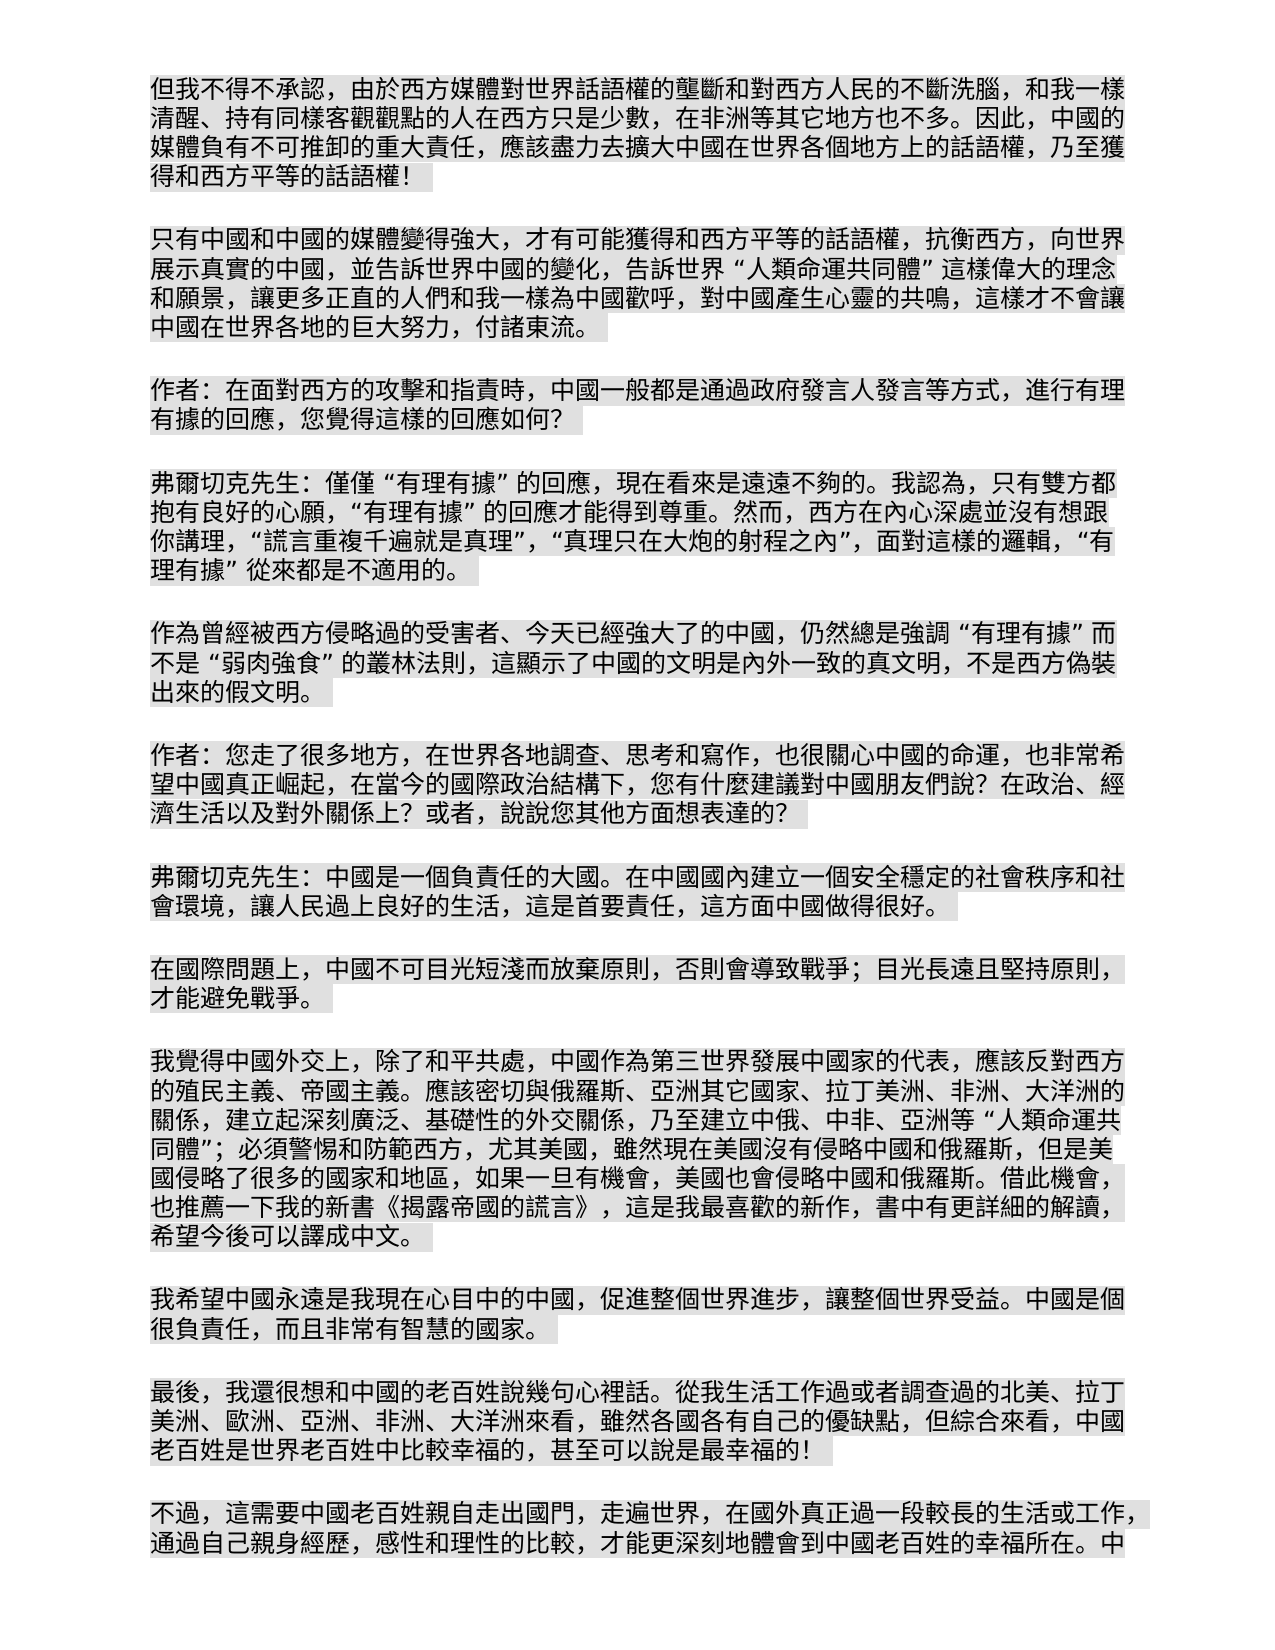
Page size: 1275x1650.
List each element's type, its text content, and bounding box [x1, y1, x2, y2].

text 阿遠轉貼的底下這文章，我看了好幾遍，很感動，打算把它貼到首頁，最好是可以列為學校基本教材。 其實何止感動，講起這個，真是百感交集，未語淚先流。為什麼呢？因為，作者所講的只是一些最簡單明顯的基本事實，但是，世上能夠認識這樣一些普通常識的人卻如此稀少，宛如鳳毛麟角；絕大部份人完完全全顛倒了最基本的是非善惡，把一個人類歷史上最偉大、對人類的和平、幸福與發展及種種精神文明與深刻道德理念做出最大貢獻的中國給當成惡魔，對他百般打擊與傷害，卻反而擁抱一個人類歷史上最為血腥殘暴邪惡野蠻殺害數千萬人幾乎毫無人性的美國，甚至去當他的狗。 究竟要等到什麼時候，基本是非善惡才能獲得它們應有的評價？我常為此感到痛苦不已。要不是對於未來依舊還懷抱著希望，我真的很不想活在這樣一個完全顛倒是非善惡的世界中。 我平常不跟人談政治，因為沒啥好談；萬一被迫談起，總覺得很無言，很想乾脆咬舌自盡算了。為什麼呢？因為，一個人如果連這樣的基本認識都沒有，我不知道還能跟他談什麼？談論任何一種事情或知識，你總得先具備最基本的相關常識或基礎知識，否則無法談，只能教，就像教三歲小孩識字那樣，一點一滴、一個字一個字慢慢教。 有句庸俗句型說道：「我以XXX為榮」，我生平沒有什麼感到光榮之事，但我確實以身為中國人為榮；並非因為他的強大，而是因為他的美麗與良善。一如Andre Vltchek 的願望，我希望中國永遠是我現在心目中的中國，促進整個世界的福祉。 陳真 2020. 05. 07. ================= 美作家安德列·弗爾切克：中國應讀懂西方強盜邏輯 必須自強鬥爭 原題：當今國際政治結構下的大國博弈——對話安德列•弗爾切克先生 作者：張玉城(北京航空航太大學 人文社會科學學院) 2015年10月23日 出處：https://reurl.cc/1xb6V8 編者按：中國經常受到西方的指責，但也有一些西方的知識份子，他們對中國卻予以高度的讚揚和支援。知名的美國作家、國際社會活動家、時政評論家、電影製作人和戰地記者，安德列•弗爾切克 (Andre Vltchek)先生便是其中的一位。弗爾切克先生經常為《新聞週刊》、《亞洲時報》等撰寫文章，多次到訪中國，並接受新華社、人民網等專訪。 二戰結束後，冷戰開始，美蘇爭霸。1991年末，蘇聯解體，美國獨霸。如今，發展中國家中，中國已日漸崛起，金磚四國發展勢頭良好，大國博弈風起雲湧，當今國際政治結構正在發生深刻而迅速的變化。中美之間，崛起大國和守成大國之間的博弈正成為其中一個最大看點。其它國家也正在選擇和適應這一巨大變化。 2015年10月23號，本文作者北京航空航太大學人文社會科學學院張玉城博士，與弗爾切克先生在北航唯實國際文化交流中心，就“當今國際政治結構下的大國博弈” 展開對話，並予以編譯整理、總結和評論。 作者：您好，您認為當今國際政治是什麼結構？ 弗爾切克先生：很簡單，這是一個西方國家，也就是北美白人、歐洲白人等的國家，美國等西方霸權主義國家統治下的世界，其餘的都是被統治的。在西方眼裡，整個世界都是西方的乳酪，其他人都低歐美白人一等，需要被其統治。在這種單極霸權的世界中，中國其實是一種平衡力量，沒有中國，局面可能會更糟，而且會變得越來越糟。 作者：您認為形成這種結構的主要原因是什麼？ 弗爾切克先生：主要原因是美國等西方國家的霸權統治，以及它們的侵略和咄咄逼人。美國和歐洲實質上是一丘之貉。例如，此次以敘利亞為主的中東難民危機，它們都是始作俑者。 對企圖掙脫西方霸權統治的國家，西方都是不遺餘力地刁難和制裁。古巴、委內瑞拉、玻利維亞、利比亞、敘利亞、東南亞諸國等很多國家，想獨立自主有尊嚴地發展，也付出了很大努力進行抗爭，但它們都太小，實力不夠；而巴西等南美國家觀望；俄羅斯好像也沒有決定，而且其本身也被歐美霸權制裁著，戰火也經常燒到了其周邊。 只有中國，已從二戰前非常落後的舊中國，發展成為現代化強大的新中國、世界第二大經濟體。中國不僅人口眾多，而且科技文化等素質越來越高，還具有靈活的體制和巨大的發展潛力，已經成為國際政治經濟結構中的重要力量。 此外，更令人敬佩的是，中國外交奉行獨立自主、和平共處的政策，維護世界和平，宣導共同繁榮，而不是像西方列強一樣侵略成性。因此，中國，是一種平衡力量，是世界上惟一有能力，可以平衡和抗衡西方霸權的國家。同時，也是惟一的可能和希望。這也是西方拋出 “中國威脅論” 的原因之一。 作者：您覺得解決的方案是什麼？ 弗爾切克先生：我並不主張衝突，但也不應該放棄鬥爭。我認為中國一定要讀懂西方的強盜邏輯，才會清楚地知道，自強和鬥爭才是解決方案，與西方大國博弈時的態度才會堅定。 作者：那麼，您認為西方的強盜邏輯是什麼呢？ 弗爾切克先生：西方本身信奉叢林法則，弱肉強食。它們一直迷戀軍事武力。“謊言重複千遍就是真理”，“真理只在大炮的射程之內”，“勝者擁有一切”，這些都是西方強盜邏輯的體現。幾百年來，西方侵略了多少國家和地區，二戰之前的世界勢力分佈地圖展示得清清楚楚，基本上達到了絕對控制和奴役整個世界的程度。今天，我們不僅面臨著西方政治經濟軍事的控制，而且還有西方意識形態、精神和文化的控制，這與二戰前的形勢也基本相同。 西方認為其他種族比其低一等，把整個世界都當成西方狩獵的獵場。利比亞等其它國家和地區的妥協和退讓，迎來的是西方變本加厲的侵略。 總之，西方信奉叢林法則，西方打敗你就弱肉強食，打不敗你才和你談判，如果被你打敗，它們也會投降雌伏。面對西方的叢林法則，其它國家和地區沒有選擇，想要獨立自主，不能落後只能強大，只能鬥爭並戰勝西方。 作者：我們應該怎樣讀懂西方的強盜邏輯？ 弗爾切克先生：我認為，首先，必須清楚西方的文化和心理。西方的強盜邏輯不是從來就有的，近代以前也曾被大肆殺戮和長期奴役過。只是近代的強盛，才使西方在文化和心理上產生了白人群體性的優越感，覺得其他種族都低其一等。現在西方從心裡就看不起其他人，不會從心裡面真心地想跟其他人講道理，陰謀詭計卻是層出不窮。即使你有理有據也不會使其停止侵略。調停、和解等通常被其認為是好欺負，西方反而會更加變本加厲而不是友好相處。偶爾表面上的講道理，也是一種權宜之計，只是為了迷惑或欺騙。 其次，不要僅僅聽西方是怎麼說的，一定要看清楚西方是怎麼做的。西方總是講 “民主、自由、平等、人權” 等，但卻幹著奴役其它國家和地區的事。過去幾個世紀中，西方惟一感興趣的就是如何通過陰謀詭計乃至戰爭，把全球其它國家和地區都變成西方的殖民地和半殖民地。例如販運黑奴、幾乎滅絕北美印第安人等，不擇手段地、瘋狂地侵略，瘋狂地掠奪全球財富和資源。 即使讀懂了西方的強盜邏輯，我還要特別指出，中國、俄羅斯兩個大國也要深刻反省。大國要獨立自主，就必須自尊自強，具有大國精神。面對西方的強盜霸權，中國被西方軍事禁運，俄羅斯被西方軍事和經濟制裁。中國和俄羅斯應該要團結起來，也要聯合其它被壓迫的國家和地區，共同與西方霸權強盜積極鬥爭。只要發奮圖強，先進且強大起來，自然會讓西方的制裁自動失效，甚至必要時還可以反制裁西方，乃至使西方順服。 作者：最近，曾任美國國務卿的基辛格先生出版了一本新書《世界秩序》(World Order)，您如何評價? 弗爾切克先生：基辛格先生所認為的 “世界秩序”，其實就是西方控制和掠奪世界的霸權秩序，世界各國都要受西方的統治，維護西方為中心的等級世界秩序。否則，就要被西方批評或被歸為 “邪惡國家”。這對華盛頓、倫敦和巴黎的 “統治者” 們來說才是其心裡所認為的 “世界秩序”。 對基辛格先生，不僅要看他在《世界秩序》中怎麼寫的，還要看他是怎麼做的。基辛格參與了智利1973年的軍事政變，顛覆了智利的民選政府，扶植了 “親美” 的傀儡政府，並對大批左派社會人士展開屠殺，很多左派知識份子秘密失蹤並被秘密殺害。因此，正如西方過去幾個世紀所做的，建立和維護西方控制和掠奪世界的 “世界秩序”，這應該才是他新作《世界秩序》的本意。這樣才能讀懂西方，才不會被其《世界秩序》裡的文字所蒙蔽和洗腦。 同樣，對於他和中國的交往，以及就中美關係的展望，更要警惕，可能其目的恰恰是設置一個巨大的陷阱以方便洗劫中國，字面上的支援態度，那只是反映了表面意思。 作者：中國領導人提出中美 “新型大國關係” 的對策，強調合作雙贏，您有何評論？ 弗爾切克先生：雙贏？你們中國提出中美建設新型大國關係，是一種新的道路。中國領導人知道中美大國博弈的問題本質，希望中美由此雙贏，避免戰爭。這個願望是好的。 但是，要清醒地認識到，友好善良的中國所面對的，可不是類似中國的國家，而是信奉叢林法則與弱肉強食、奉行雙重標準的霸權國家。美國內心才沒有想要什麼雙贏。你要知道，整個世界，都被視為它的乳酪，它只想單贏，只想維護它的霸權。所以，任何雙贏都被視為動了它的乳酪，都是它所要真心打擊與消滅的，它心裡根本不想雙贏。 所以，中國的願望很美好，但現實卻是與狼共舞，反而很容易成了狼的美餐。我想提醒的是，中美對話中，美國為了單贏，也會設下很多的陷阱和詭計以及各種形態的戰爭，試圖顛覆滅亡中國。中國要清醒地識別其用心、目的和策略，並與之在如網路安全、意識形態等各個領域，勇敢機智地進行鬥爭和破解，避免成為狼的美餐。我非常確定，中國面臨著很多危險。 作者：說到中美大國博弈的本質和戰爭，西方有 “修昔底德陷阱 (Thucydides's trap)” 之說，也稱 “安全悖論(Security dilemma)”，是說一個崛起的大國和一個守成的大國之間幾乎必然爆發戰爭。並有統計資料指出，近代大國崛起，挑戰現存大國15例，發生戰爭11例，幾乎被視為是國際關係的 “鐵律”。您認為中國宣導的 “合作雙贏” 會超越 “修昔底德陷阱” 嗎? 弗爾切克先生：如剛才所說，與狼共舞很危險。當然，它也不是毫無一絲希望。 中國是世界上偉大的國家之一，也許是最偉大的。中國長袖善舞，已多年避免參與西方的戰爭和衝突。當然，我知道中國人包容，愛好和平，但也不懼怕戰爭。偉大的抗日戰爭和朝鮮戰爭就有力地證明了這一點。 我認為中國領導人非常清楚世界上正在發生什麼，中國領導人要保衛中國人民和保衛人類。現在，除了中國以外，世界大國都捲入一場或者兩場的軍事衝突。所以，中國領導人是非常明智的，也是對自己國民非常負責的。中國一直是維護世界和平、平衡衝突的主要力量。中國明智且有效地遠離了當前國際社會上的一切軍事衝突，也很可能將會有智慧、有能力且巧妙地避免中美陷入 “修昔底德陷阱” 式的戰爭，成為第五例例外，實現中國和平崛起的夙願。 這與中國人民息息相關！與美國人民息息相關！與世界上很多人們息息相關！與世界上很多可愛的孩子們也會息息相關！作為一名外國人，我非常羡慕今天中國的安全和幸福！非常羡慕未來中國和平崛起的幸福！ 不過，我還是要強調，中國要清醒，認清西方的真實意圖，精心應對，不能犯錯。中國的快速發展讓西方感受到了巨大的壓力，成功的社會主義國家是西方最難以接受的。西方一直將中國視為嚴重的威脅，一直不遺餘力地插手中國內政，資助和訓練中國的“反對派”，通過詆毀性的宣傳，破壞中國的社會主義道路。 這正暴露出了西方熱衷抹黑中國的動機，試圖造成中國崩潰，從而顛覆洗劫中國；其甚至可能發動各種戰爭，把最有可能挑戰其霸權的中國給滅亡，維護其世界霸權地位。所以，中國別無選擇，只有認清西方，自強不息，鬥爭到底。 中國人是最愛好和平的民族！但中國是世界大國，還要有主導世界的大國精神！中國聲音應當更加堅定，中國力量的展示和運用要更加頻繁，敢於使用強大的武力，才能讓西方退卻和尊重中國，才可能真正避免陷入 “修昔底德陷阱” 式的中美大戰。 作者：說到未來，中國還提出另一個涉及到全人類的政治理念，就是建立 “人類命運共同體”。您覺得這將對世界大國博弈有何影響？ 弗爾切克先生：無與倫比！這是中國面向未來，向全世界回答了 “中國的立場和目標是什麼”這一首要問題。很好地解答了世界對中國未來道路的疑問，讓世界明白了未來中國的立場和目標，展示了中國的偉大主張。這很好，無與倫比！ 目前階段，由於霸權美國只想顛覆中國，奴役世界，因此，“人類命運共同體” 首先應該是一個反對霸權、各國各族人民相互尊重，友好相處的 ，“命運共同體”。當前中國可以先建立 “中俄命運共同體”、“中非命運共同體”、“亞洲命運共同體” 等。 不過，任何偉大理念的提出只是第一步，還要中國和世界各族人民的共同努力，還要有中國等國家強大的軍事、經濟實力和智慧，以及始終如一的堅定態度來保證，才有可能一步一步實現 (人類命運共同體)；要始終有決心、有能力地堅定維護中國人民、世界各族人民的利益，才能贏得世界各族人民心靈上的共鳴與熱愛。 “人類命運共同體” 偉大理念的提出，集中展現了中國是一個如此偉大的國家，中國在國際上所做的一切，除了給中國在世界上爭取一個更好的地位之外，還是為了讓全人類能更好地工作和生活，不僅包括中國人民，而且還包括關心世界各族人民的疾苦，友愛世界各族人民，和平共處，共同發展，共同繁榮。這迥異於美國霸權的弱肉強食，讓世界各族人民能更清楚地看清中美之間的差別。 作者：理念還需要宣傳，媒體宣傳是您的專長，世界話語權也是美國霸權的重要部分。請您說說您對中國的建議吧？ 弗爾切克先生：單就這方面來說，我建議： 第一，中國需要轉變過於親西方的觀念，不能失去自我，避免被顏色顛覆。國無精神不立，要樹立起以我為主，主導世界的大國思維，發揚中國的大國精神。否則，就只會跟著西方媒體舞文弄墨，甚至不幸被顛覆，那樣中國就會被肢解滅亡。 第二，中國轉變過於親西方的觀念後，還要有迅速有力的實際行動和巨額投入來保障。建議可以研究西方尤其美國，研究美國是如何精心設計，投入巨大資源，建立起美國世界級的媒體宣傳集團體系；研究這一體系是如何宣傳其意識精神，如何為其控制世界來服務。做好對美國體系和歷史的研究，有助於中國有選擇的學習西方媒體體系，控制媒體資訊，控制世界話語權的理念和技術精華，從而植入中國的宣傳資訊，為中國所用，為實現偉大的 “人類命運共同體” 的理念所用。 第三，中國應面向世界，加強多語種的系統宣傳。通過電影、電視、出版物、互聯網以及各種國際文化交流，讓世界各族人民瞭解中國，信任中國的媒體。讓全世界的孩子們為中國的神話而著迷，為中國悠久輝煌的文明歷史、故事、作品而著迷。以世界各族人民喜聞樂見易接受的宣傳形式，讓大家熟悉中國的思想、文化、計畫以及夢想，並且要持續不斷地、創造性地、系統性地大力宣傳。隨著中國的真正崛起，我相信，在幾年或十幾年的潛移默化後，肯定會有巨大的效果的。 作者：您說到轉變太親西方的觀念，防止被顛覆，那麼您認為具體應該做什麼？ 弗爾切克先生：我覺得，中國一定要自信自強，認清自身和世界，對西方陰謀瞭若指掌，振奮中國的大國精神，使中國實力全面超越西方，太親西方的觀念自然就會減弱直至消失。 反過來說可能更容易理解些。中國太親西方而失去自我，就不會做些什麼呢？我想列舉幾條，一是不會大力整頓各種不良媒體，任由它們興風作浪破壞中國社會團結的根基；二是極可能逐漸失去自己原有的國家媒體陣地，若不警醒，將會像前蘇聯一樣崩潰；三是讓很多中國人民被西方洗腦和蠱惑，達到一定程度後，中國就有被顛覆的危險；四是會讓國際或國內敢於抗衡西方的一部分正直的力量處於艱難困苦的境地。而事實上，不幸的是，中國和世界正處在這樣一種境地。所以，上面這些都是應該具體去做的，當然肯定不止這些了。 更坦白講，中國不應再允許那些連做夢都想顛覆中國的西方所扶植的親西方個人和媒體，不應該讓他們在中國國內肆意詆毀中國，詆毀中國的制度、歷史和英雄，妖言惑眾。這對中國的自身安全非常危險。其中，尤其要監控乃至驅逐打著光明正大的幌子，形形色色，居心不良的 NGO 們。這方面，可以研究和採用俄羅斯的經驗。 最後，應創建和鼓勵不親西方的自主媒體發展壯大，走向世界；投入鉅資，持續扶植和指導中國國內不親西方的、正直的個人和媒體，以及國際上親中國的、正直的外國個人和媒體發展壯大，以制衡美國媒體的妖言破壞。 作者：講了中國，您能否再講講世界話語權方面，中國應該如何做？ 弗爾切克先生：可以看看美國媒體宣傳體系。機構方面，包括了美國政府、媒體集團、壟斷資本大鱷、居心不良的 NGO、大學、智庫等各種角色；內容方面，新聞報導、娛樂影視、乃至人文社會科學研究等各個方面；在投入運作方面，從資金、思想理念、資訊監控收集、處理、宣傳等全過程體系管道建設和控制等，全方位系統性地建立了嚴密覆蓋全球、深入控制全球的龐大媒體資訊帝國，掌握了世界話語權，為美國的世界霸權服務。 可以選擇西方的媒體巨頭，如美國的《華盛頓郵報》、華爾街日報、CNN、美聯社(AP)、《時代週刊》、《外交》雜誌以及大學、NGO、智庫等等，將其作為標竿瞄準。中國應該重視、指導和鼓勵不親西方有著民族自豪感的中國人、親中國的外國人、政府和民間媒體及智庫，瞄準他們展開宣傳競爭，通過學習和追趕，用西方的方式、方法，投入資金，採取有效的競爭機制，系統全面地建立起秉持中國精神的強大媒體集團，以及覆蓋全世界的媒體資訊宣傳管道來宣傳中國，一定能夠逐漸掌握相當的世界話語權。 最後，中國一定要防範西方洗腦。美國一直對國內以及全世界的人們洗腦 (brainwash)，植入西方的思想意識。西方普通民眾受到的影響是中國人所無法想像的，世界其它國家的普通民眾受到的洗腦，甚至更加嚴重。所以，中國在世界各地要逐漸加強對西方媒體洗腦的防範，並佔領世界話語權的道德和實力制高點，制衡西方媒體的顛倒是非。 作者：您能說點細節或者例子嗎？ 弗爾切克先生：我瞭解西方，走過世界很多地方。西方的政治、軍事等，乃至媒體甚至學術界，都不是像很多發展中國家人們所想像的那樣獨立與客觀。 西方媒體一般都受過各種 “專業訓練”。美國和英國的媒體等機構還會定期給其它地區的某些記者進行免費 “培訓” 和旅行，提供大筆津貼及各種贊助。對東南亞國家，也有類似且更隱蔽的培訓和資助，使某些記者知道哪些該寫，哪些不該寫，哪些是西方喜歡可以在西方獲獎的，哪些是西方不喜歡而不能碰的，否則就會被西方給邊緣化。而且，這也同樣實行於學術界。 西方對烏克蘭洗腦，顏色 (革命) 顛覆了烏克蘭政府，製造了烏克蘭政變，扶植了聽命於美國的政府，已經將烏克蘭推入深淵不能自拔。這種殘酷，讓正直有見識的人們非常難以接受。 還有，來過中國的外國人，包括那些西方的民眾，常常會驚訝地發現，中國的現狀與西方媒體的宣傳實在是大不相同。我有機會看到了中國在亞洲、大洋洲、非洲、南美洲等地區的活動，我總是被感動。中國和中國人簡單友好，善良沒有戒心，認為只要做了好事，修建了學校和醫院等，改善了基礎設施，就算遠隔重洋也會贏得相應的熱愛。 可是，西方媒體反而對中國進行系統性的攻擊，顛倒是非，用西方的宣傳策略，天天極力抹黑中國做的一切好事。在國際上，西方媒體掌握話語權，西方的抹黑很有效果。 因此，中國不能僅僅簡單友好、沒有戒心地做好事。如剛才的幾點建議，中國在媒體宣傳方面有許多需要改進的，中國應通過瞭解和學習西方，來學會制約和抗衡西方。 在媒體和學術領域，中國應細緻入微地將話語權延伸到世界各個地方。另外，還可以參考 “今日俄羅斯” 的做法，現在越來越多的人從英國 BBC 轉向“今日俄羅斯 (Russia Today，縮寫為 RT)”，甚至在網上觀看 “今日俄羅斯” 電視臺，讓一部分能夠獨立思考的正直的人們，對西方媒體的洗腦，已經逐漸開始產生了免疫力。 作者：您提到，西方還經常在世界各地譬如非洲當地顛倒是非、混淆黑白，極力抹黑中國，讓中國在當地的巨大努力，常常付諸東流，您認為中國如何應對這樣不利的情況？ 弗爾切克先生：到目前為止，中國並沒能很好地宣傳展示自己，尤其在世界各地所做的更少。這樣的話，不僅僅非洲等世界各地民眾及西方民眾，甚至許多正直的西方知識份子也接受了西方媒體的強制灌輸，認為中國只看到和追求商業利益，只讓一部分人富了起來。 中國應當在世界各地展示中國社會主義各方面的建設成就，宣傳中國共同富裕、消滅貧困的具體計畫和成就，多種形式，多種管道，重複傳播，讓世界其它國家的人民產生共鳴。 我認為，中國在不斷努力，在為中國人民的福祉奮鬥，為世界被壓迫的人民的利益奮鬥。但我不得不承認，由於西方媒體對世界話語權的壟斷和對西方人民的不斷洗腦，和我一樣清醒、持有同樣客觀觀點的人在西方只是少數，在非洲等其它地方也不多。因此，中國的媒體負有不可推卸的重大責任，應該盡力去擴大中國在世界各個地方上的話語權，乃至獲得和西方平等的話語權！ 只有中國和中國的媒體變得強大，才有可能獲得和西方平等的話語權，抗衡西方，向世界展示真實的中國，並告訴世界中國的變化，告訴世界 “人類命運共同體” 這樣偉大的理念和願景，讓更多正直的人們和我一樣為中國歡呼，對中國產生心靈的共鳴，這樣才不會讓中國在世界各地的巨大努力，付諸東流。 作者：在面對西方的攻擊和指責時，中國一般都是通過政府發言人發言等方式，進行有理有據的回應，您覺得這樣的回應如何？ 弗爾切克先生：僅僅 “有理有據” 的回應，現在看來是遠遠不夠的。我認為，只有雙方都抱有良好的心願，“有理有據” 的回應才能得到尊重。然而，西方在內心深處並沒有想跟你講理，“謊言重複千遍就是真理”，“真理只在大炮的射程之內”，面對這樣的邏輯，“有理有據” 從來都是不適用的。 作為曾經被西方侵略過的受害者、今天已經強大了的中國，仍然總是強調 “有理有據” 而不是 “弱肉強食” 的叢林法則，這顯示了中國的文明是內外一致的真文明，不是西方偽裝出來的假文明。 作者：您走了很多地方，在世界各地調查、思考和寫作，也很關心中國的命運，也非常希望中國真正崛起，在當今的國際政治結構下，您有什麼建議對中國朋友們說？在政治、經濟生活以及對外關係上？或者，說說您其他方面想表達的？ 弗爾切克先生：中國是一個負責任的大國。在中國國內建立一個安全穩定的社會秩序和社會環境，讓人民過上良好的生活，這是首要責任，這方面中國做得很好。 在國際問題上，中國不可目光短淺而放棄原則，否則會導致戰爭；目光長遠且堅持原則，才能避免戰爭。 我覺得中國外交上，除了和平共處，中國作為第三世界發展中國家的代表，應該反對西方的殖民主義、帝國主義。應該密切與俄羅斯、亞洲其它國家、拉丁美洲、非洲、大洋洲的關係，建立起深刻廣泛、基礎性的外交關係，乃至建立中俄、中非、亞洲等 “人類命運共同體”；必須警惕和防範西方，尤其美國，雖然現在美國沒有侵略中國和俄羅斯，但是美國侵略了很多的國家和地區，如果一旦有機會，美國也會侵略中國和俄羅斯。借此機會，也推薦一下我的新書《揭露帝國的謊言》，這是我最喜歡的新作，書中有更詳細的解讀，希望今後可以譯成中文。 我希望中國永遠是我現在心目中的中國，促進整個世界進步，讓整個世界受益。中國是個很負責任，而且非常有智慧的國家。 最後，我還很想和中國的老百姓說幾句心裡話。從我生活工作過或者調查過的北美、拉丁美洲、歐洲、亞洲、非洲、大洋洲來看，雖然各國各有自己的優缺點，但綜合來看，中國老百姓是世界老百姓中比較幸福的，甚至可以說是最幸福的！ 不過，這需要中國老百姓親自走出國門，走遍世界，在國外真正過一段較長的生活或工作，通過自己親身經歷，感性和理性的比較，才能更深刻地體會到中國老百姓的幸福所在。中國老百姓生活各個方面中，很多習以為常的，甚至被抱怨的中國的很多制度，事實上卻是很多國家老百姓所夢寐以求的。我真心希望全世界的老百姓都能過上中國老百姓一樣的幸福生活！ 作者：謝謝弗爾切克先生以直率的語言和我們分享了您在西方的生活工作感悟，感謝您精彩的觀點。 編後語： 當今國際政治結構下，世界大國博弈漸趨激烈，日新月異。在實現中華民族偉大復興的過程中，細心、全面地傾聽世界各個方面的聲音，對於我們策略的優化和抉擇，都是很好的鏡鑒。因此，對美國有深入客觀研究，並且足跡遍及世界的美國作家、國際社會活動家弗爾切克先生，來京報告和對話，分享他的觀點，正是這方面的體現。 弗爾切克先生或許比我們很多國人還支持和看好中國，還更加警惕和防範美國霸權。他的很多觀點和建議，也會啟發我們更多的思考。弗爾切克先生身處廬山之外的觀感，對身處廬山中的我們，也許會很有啟迪。 《舊唐書》中記載，唐太宗李世民流淚歎曰：“夫，以銅為鏡，可以正衣冠；以史為鏡，可以知興替；以人為鏡，可以知得失。魏徵沒，朕亡一鏡矣！”。唐太宗深諳 “兼聽則明，偏聽則暗” 之妙，我們要實現中華民族的偉大復興，和諧世界各族人民，重現漢唐盛世，察納雅言，當有超越古人的胸懷和智慧。 [150, 75, 1125, 1558]
